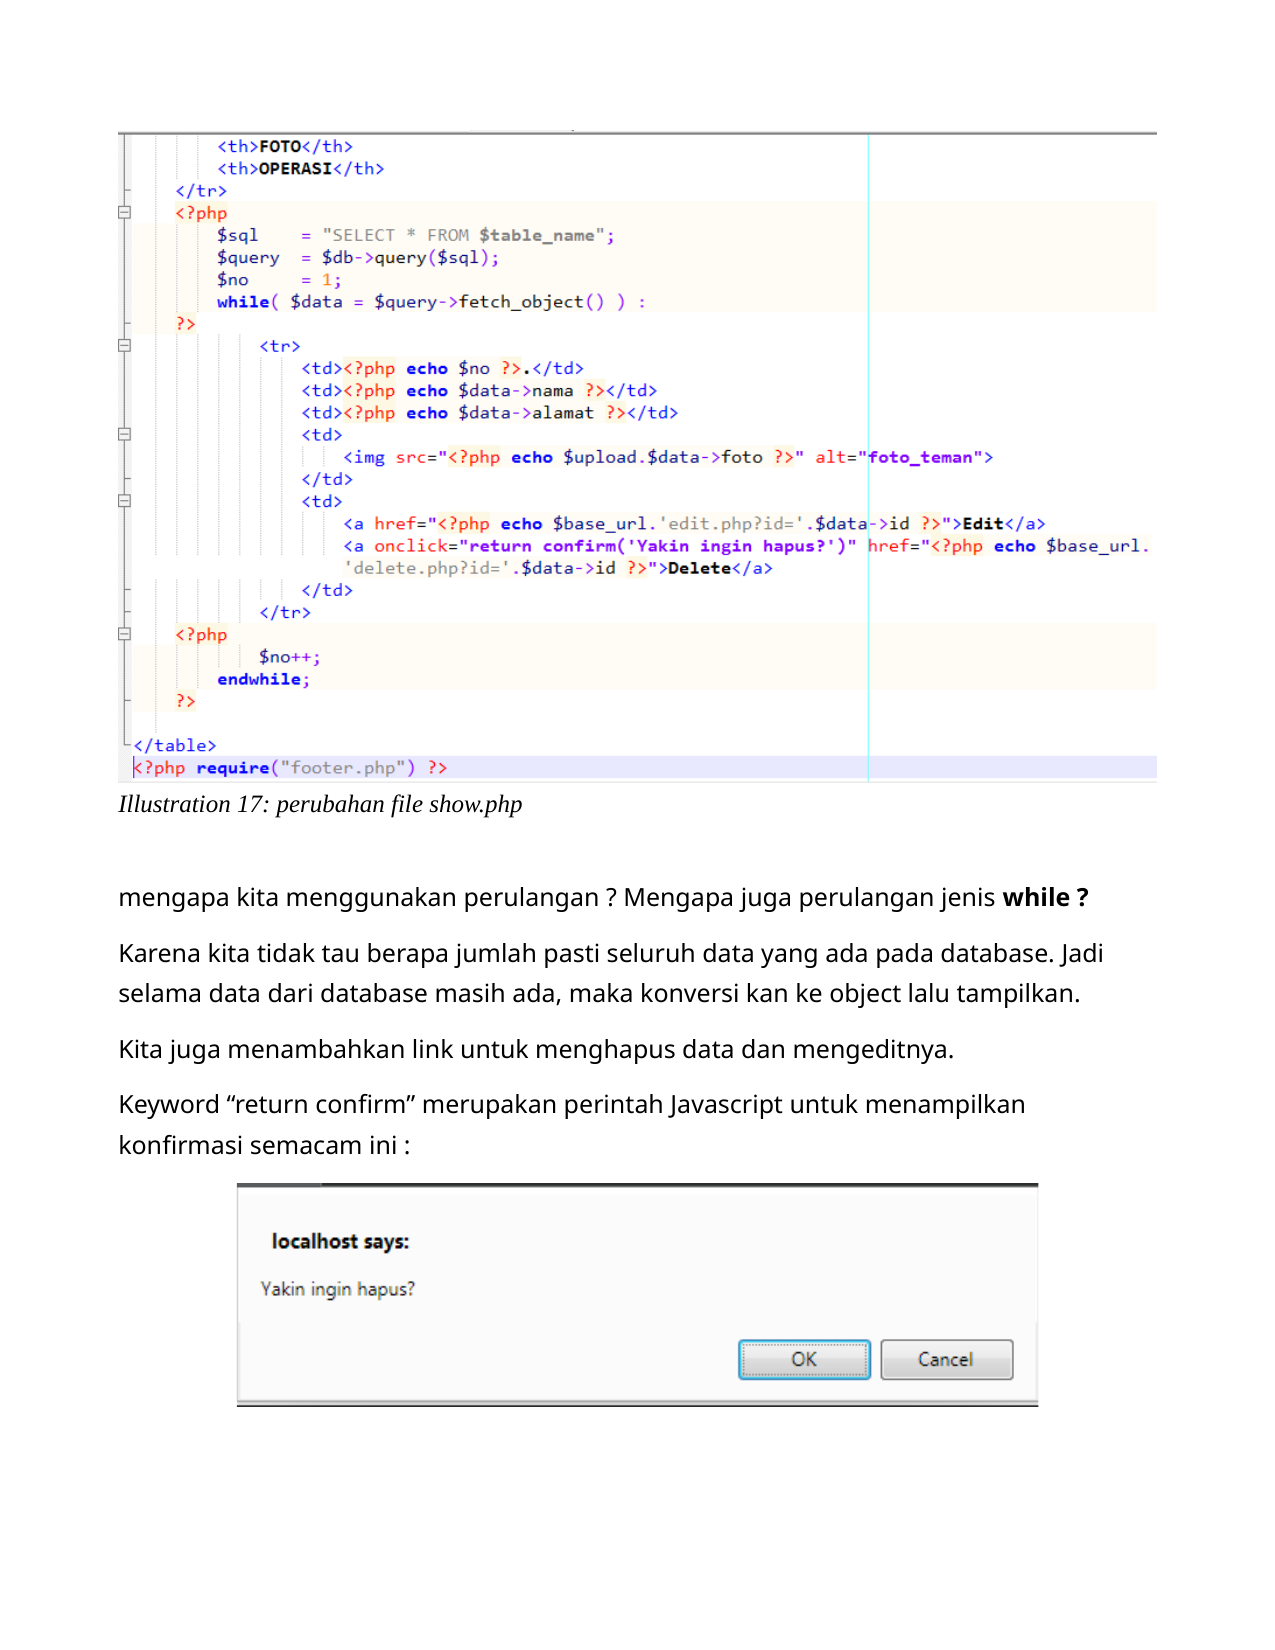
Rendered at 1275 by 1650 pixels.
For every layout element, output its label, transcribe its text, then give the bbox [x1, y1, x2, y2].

picture [236, 1183, 1039, 1407]
text Keyword “return confirm” merupakan perintah Javascript untuk menampilkan konfirmasi semacam ini : [118, 1087, 1157, 1162]
text Karena kita tidak tau berapa jumlah pasti seluruh data yang ada pada database. Jadi selama data dari database masih ada, maka konversi kan ke object lalu tampilkan. [118, 935, 1157, 1010]
text Illustration 17: perubahan file show.php [118, 784, 1157, 818]
text mengapa kita menggunakan perulangan ? Mengapa juga perulangan jenis while ? [118, 880, 1157, 914]
picture [118, 130, 1157, 784]
text Kita juga menambahkan link untuk menghapus data dan mengeditnya. [118, 1031, 1157, 1066]
